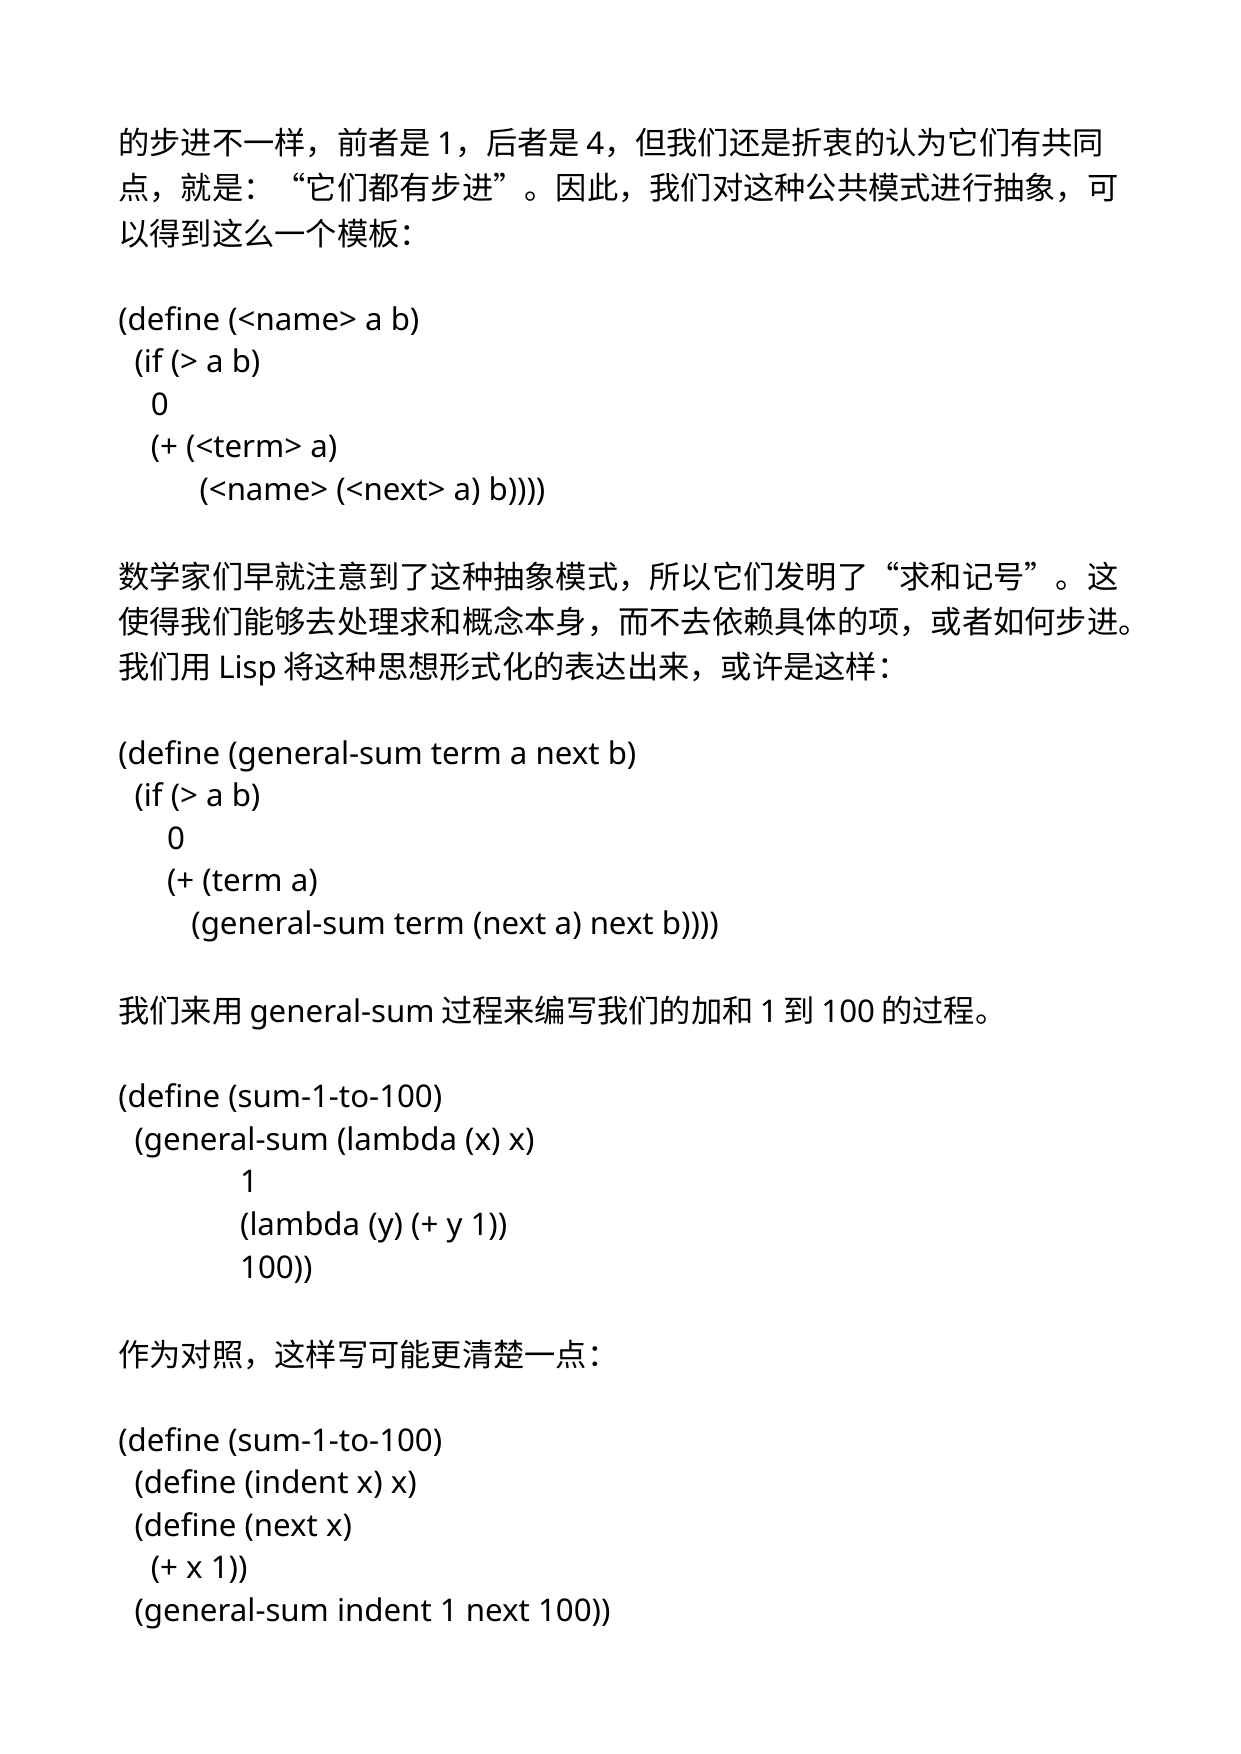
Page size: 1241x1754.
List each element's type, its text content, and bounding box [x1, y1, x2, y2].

text (lambda (y) (+ y 1)) [118, 1202, 1122, 1245]
text (if (> a b) [118, 339, 1122, 382]
text 数学家们早就注意到了这种抽象模式，所以它们发明了“求和记号”。这使得我们能够去处理求和概念本身，而不去依赖具体的项，或者如何步进。我们用Lisp将这种思想形式化的表达出来，或许是这样： [118, 552, 1122, 688]
text (define (sum-1-to-100) [118, 1074, 1122, 1117]
text (<name> (<next> a) b)))) [118, 467, 1122, 509]
text (define (<name> a b) [118, 297, 1122, 339]
text (define (indent x) x) [118, 1460, 1122, 1503]
text 0 [118, 382, 1122, 424]
text (define (sum-1-to-100) [118, 1418, 1122, 1460]
text (+ x 1)) [118, 1546, 1122, 1588]
text 我们来用general-sum过程来编写我们的加和1到100的过程。 [118, 986, 1122, 1032]
text (general-sum (lambda (x) x) [118, 1117, 1122, 1159]
text (+ (term a) [118, 858, 1122, 901]
text (general-sum term (next a) next b)))) [118, 901, 1122, 944]
text 1 [118, 1159, 1122, 1202]
text (+ (<term> a) [118, 424, 1122, 467]
text (if (> a b) [118, 773, 1122, 816]
text (define (general-sum term a next b) [118, 731, 1122, 773]
text (define (next x) [118, 1503, 1122, 1546]
text (general-sum indent 1 next 100)) [118, 1588, 1122, 1631]
text 作为对照，这样写可能更清楚一点： [118, 1330, 1122, 1375]
text 0 [118, 816, 1122, 858]
text 的步进不一样，前者是1，后者是4，但我们还是折衷的认为它们有共同点，就是：“它们都有步进”。因此，我们对这种公共模式进行抽象，可以得到这么一个模板： [118, 118, 1122, 254]
text 100)) [118, 1245, 1122, 1287]
